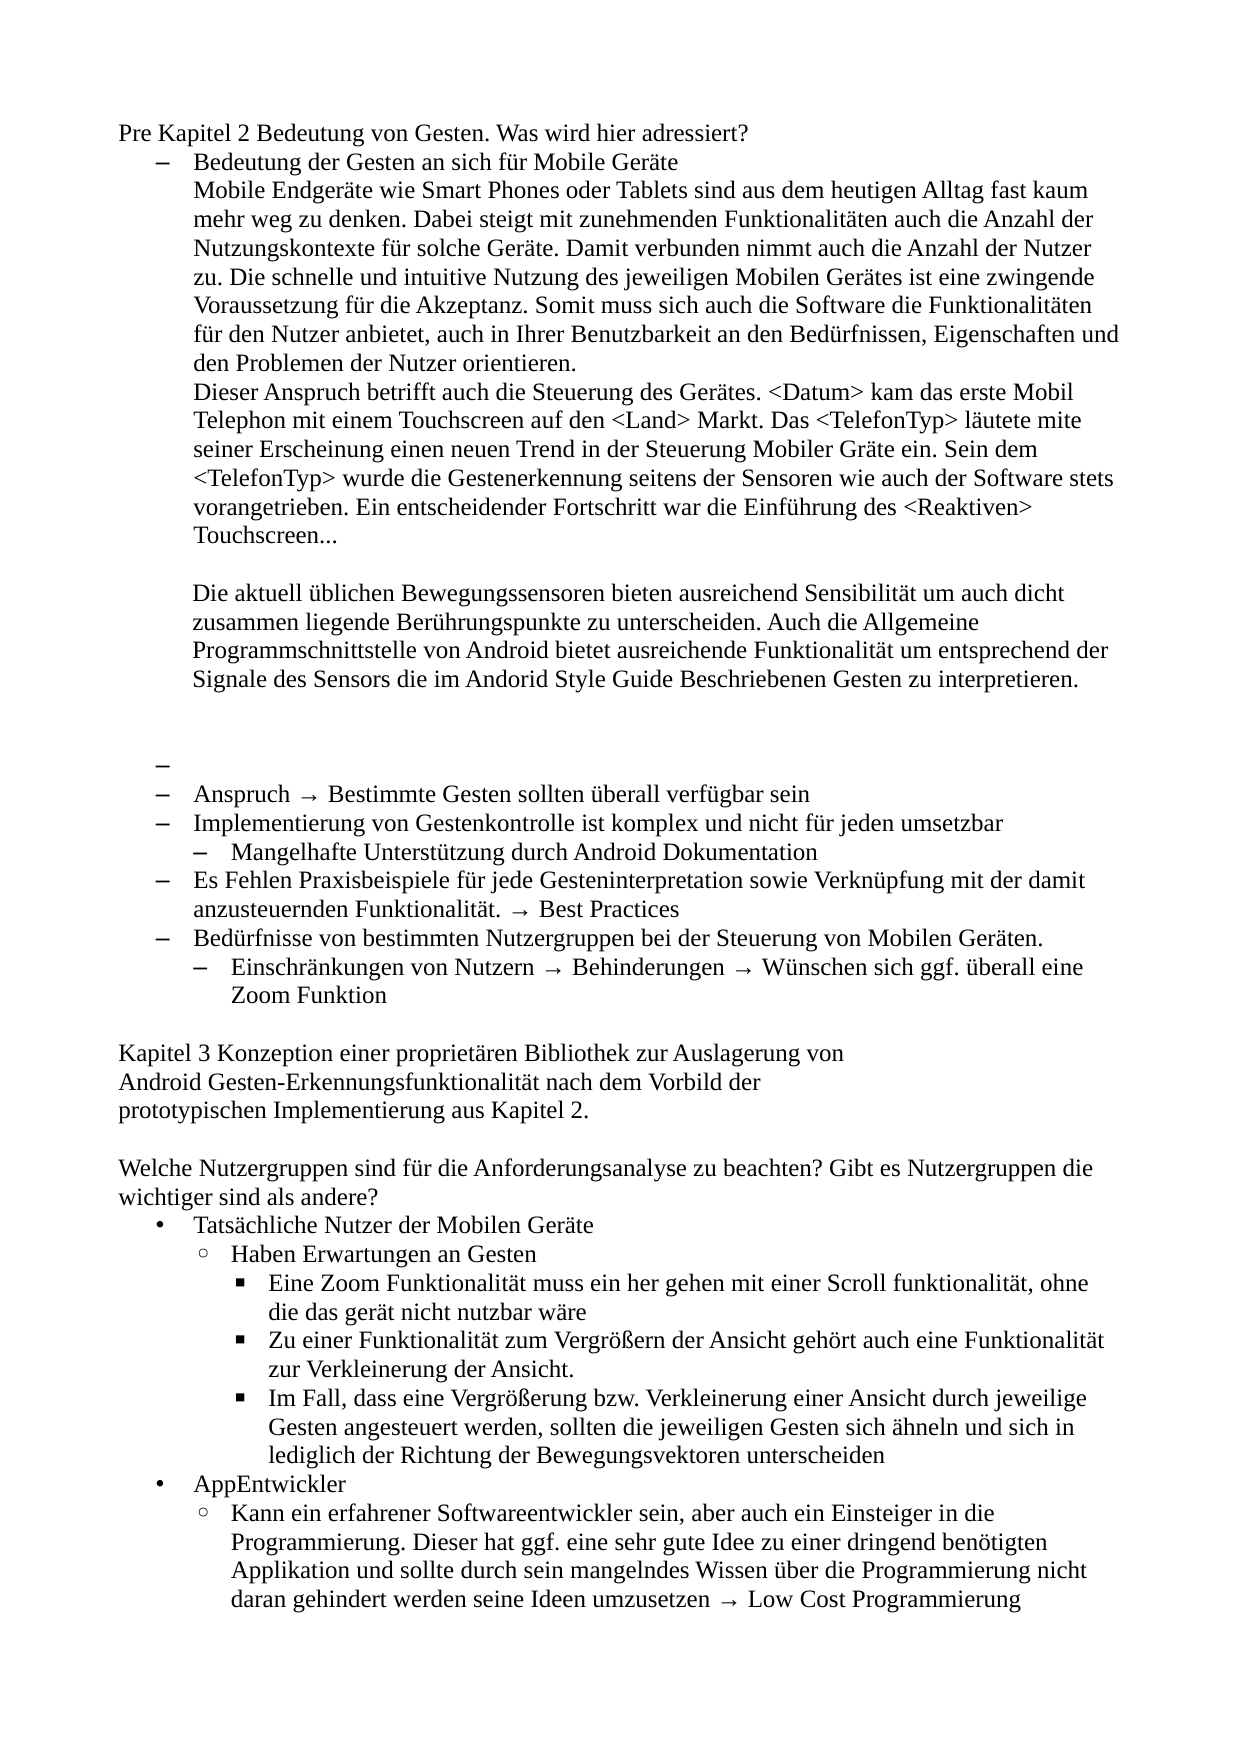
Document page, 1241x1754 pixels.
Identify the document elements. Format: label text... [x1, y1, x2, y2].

text Pre Kapitel 2 Bedeutung von Gesten. Was wird hier adressiert? [118, 118, 1122, 147]
list Tatsächliche Nutzer der Mobilen Geräte [156, 1211, 1122, 1239]
list Mobile Endgeräte wie Smart Phones oder Tablets sind aus dem heutigen Alltag fast kaum mehr weg zu denken. Dabei steigt mit zunehmenden Funktionalitäten auch die Anzahl der Nutzungskontexte für solche Geräte. Damit verbunden nimmt auch die Anzahl der Nutzer zu. Die schnelle und intuitive Nutzung des jeweiligen Mobilen Gerätes ist eine zwingende Voraussetzung für die Akzeptanz. Somit muss sich auch die Software die Funktionalitäten für den Nutzer anbietet, auch in Ihrer Benutzbarkeit an den Bedürfnissen, Eigenschaften und den Problemen der Nutzer orientieren. [156, 176, 1122, 377]
list Kann ein erfahrener Softwareentwickler sein, aber auch ein Einsteiger in die Programmierung. Dieser hat ggf. eine sehr gute Idee zu einer dringend benötigten Applikation und sollte durch sein mangelndes Wissen über die Programmierung nicht daran gehindert werden seine Ideen umzusetzen → Low Cost Programmierung [193, 1498, 1122, 1613]
text Android Gesten-Erkennungsfunktionalität nach dem Vorbild der [118, 1067, 1122, 1096]
list Haben Erwartungen an Gesten [193, 1239, 1122, 1268]
list Im Fall, dass eine Vergrößerung bzw. Verkleinerung einer Ansicht durch jeweilige Gesten angesteuert werden, sollten die jeweiligen Gesten sich ähneln und sich in lediglich der Richtung der Bewegungsvektoren unterscheiden [231, 1383, 1122, 1469]
list AppEntwickler [156, 1469, 1122, 1498]
list Zu einer Funktionalität zum Vergrößern der Ansicht gehört auch eine Funktionalität zur Verkleinerung der Ansicht. [231, 1326, 1122, 1383]
text Kapitel 3 Konzeption einer proprietären Bibliothek zur Auslagerung von [118, 1038, 1122, 1067]
list Bedürfnisse von bestimmten Nutzergruppen bei der Steuerung von Mobilen Geräten. [156, 923, 1122, 952]
list Es Fehlen Praxisbeispiele für jede Gesteninterpretation sowie Verknüpfung mit der damit anzusteuernden Funktionalität. → Best Practices [156, 866, 1122, 923]
list Einschränkungen von Nutzern → Behinderungen → Wünschen sich ggf. überall eine Zoom Funktion [193, 952, 1122, 1009]
list Implementierung von Gestenkontrolle ist komplex und nicht für jeden umsetzbar [156, 808, 1122, 837]
list Dieser Anspruch betrifft auch die Steuerung des Gerätes. <Datum> kam das erste Mobil Telephon mit einem Touchscreen auf den <Land> Markt. Das <TelefonTyp> läutete mite seiner Erscheinung einen neuen Trend in der Steuerung Mobiler Gräte ein. Sein dem <TelefonTyp> wurde die Gestenerkennung seitens der Sensoren wie auch der Software stets vorangetrieben. Ein entscheidender Fortschritt war die Einführung des <Reaktiven> Touchscreen... [156, 377, 1122, 549]
list Anspruch → Bestimmte Gesten sollten überall verfügbar sein [156, 779, 1122, 808]
list Bedeutung der Gesten an sich für Mobile Geräte [156, 147, 1122, 176]
list Eine Zoom Funktionalität muss ein her gehen mit einer Scroll funktionalität, ohne die das gerät nicht nutzbar wäre [231, 1268, 1122, 1326]
text prototypischen Implementierung aus Kapitel 2. [118, 1096, 1122, 1124]
text Welche Nutzergruppen sind für die Anforderungsanalyse zu beachten? Gibt es Nutzergruppen die wichtiger sind als andere? [118, 1153, 1122, 1211]
text Die aktuell üblichen Bewegungssensoren bieten ausreichend Sensibilität um auch dicht zusammen liegende Berührungspunkte zu unterscheiden. Auch die Allgemeine Programmschnittstelle von Android bietet ausreichende Funktionalität um entsprechend der Signale des Sensors die im Andorid Style Guide Beschriebenen Gesten zu interpretieren. [118, 578, 1122, 693]
list Mangelhafte Unterstützung durch Android Dokumentation [193, 837, 1122, 866]
